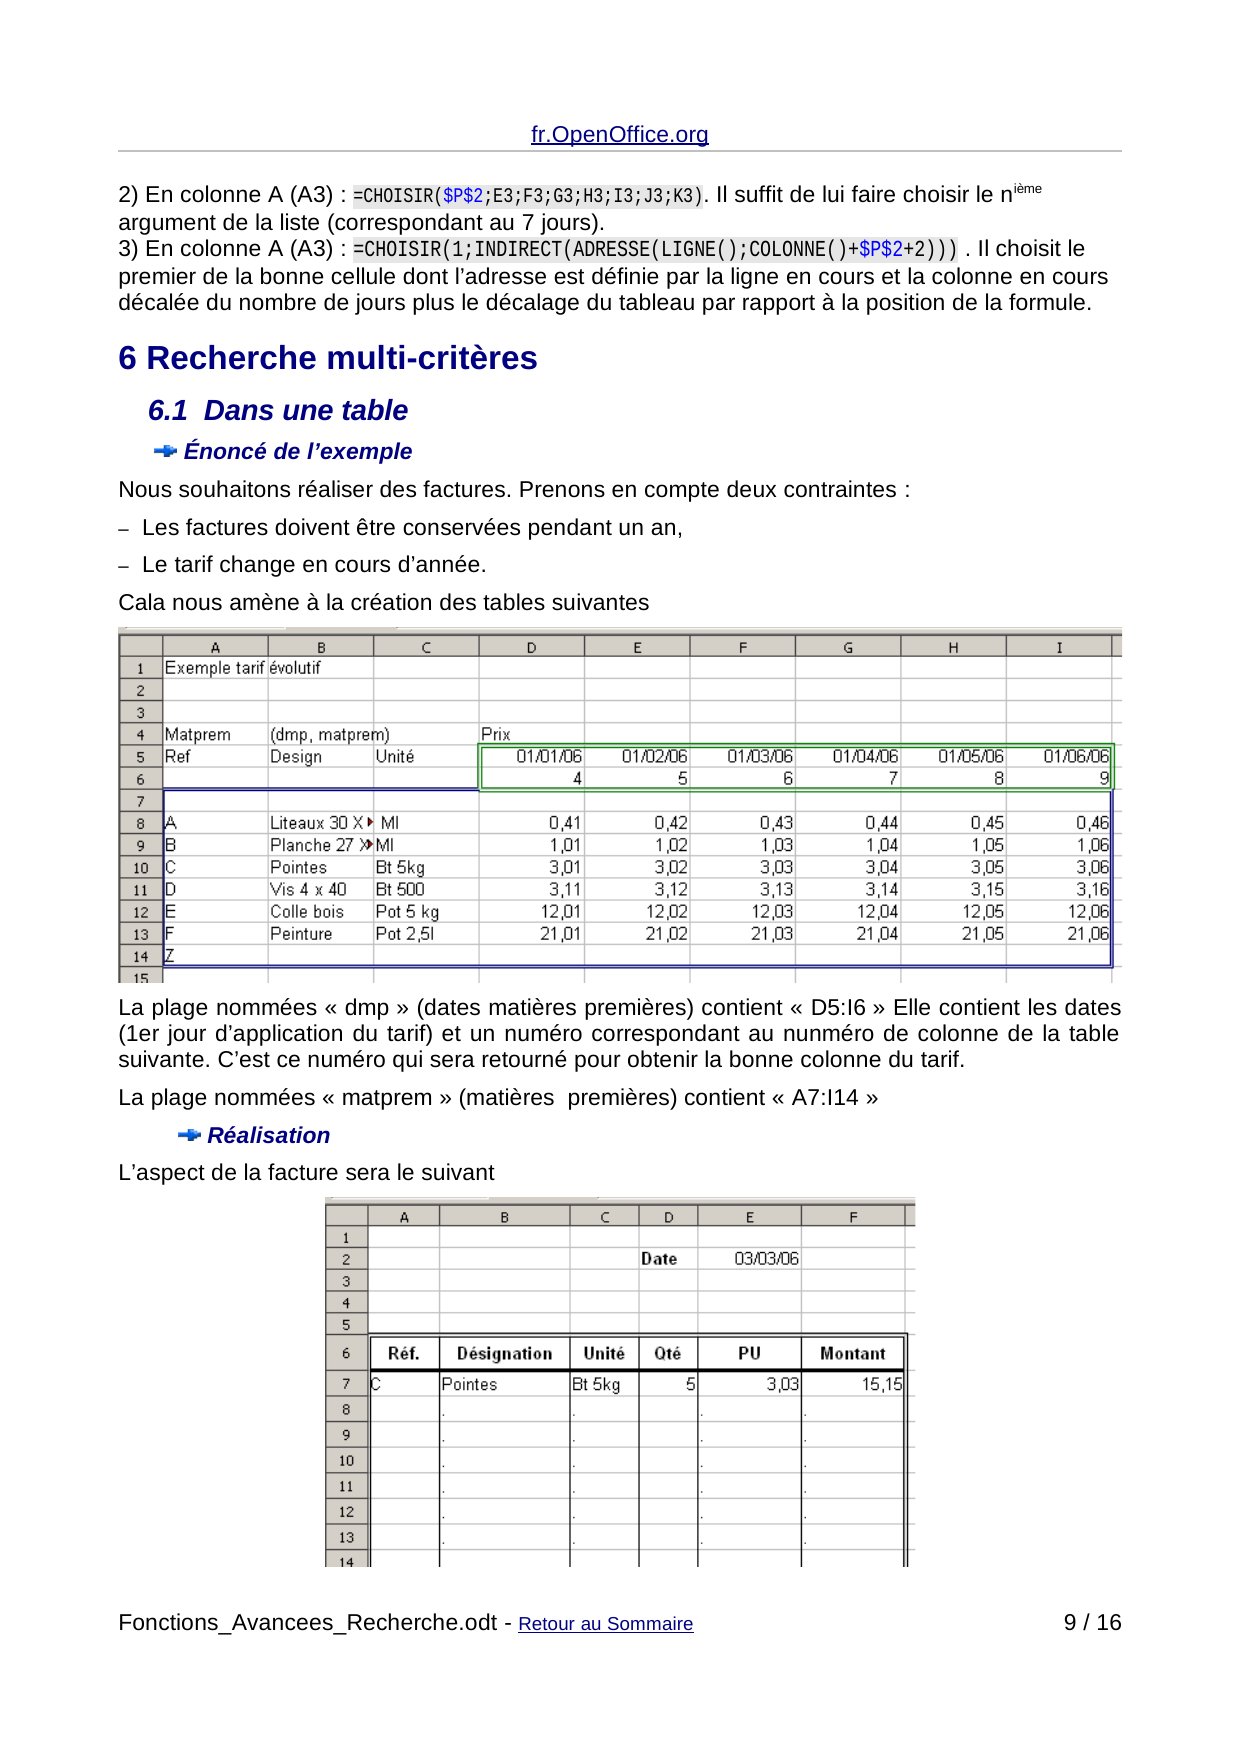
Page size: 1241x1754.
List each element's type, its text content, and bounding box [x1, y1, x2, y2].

text La plage nommées « matprem » (matières premières) contient « A7:I14 » [118, 1084, 1122, 1110]
text L’aspect de la facture sera le suivant [118, 1160, 1122, 1186]
subtitle Énoncé de l’exemple [153, 438, 1122, 464]
list Les factures doivent être conservées pendant un an, [118, 514, 1122, 540]
picture [178, 1129, 201, 1141]
picture [154, 445, 177, 457]
text Cala nous amène à la création des tables suivantes [118, 590, 1122, 616]
subtitle Réalisation [177, 1122, 1122, 1148]
text 3) En colonne A (A3) : =CHOISIR(1;INDIRECT(ADRESSE(LIGNE();COLONNE()+$P$2+2))) . Il choisit le premier de la bonne cellule dont l’adresse est définie par la ligne en cours et la colonne en cours décalée du nombre de jours plus le décalage du tableau par rapport à la position de la formule. [118, 235, 1122, 315]
text Nous souhaitons réaliser des factures. Prenons en compte deux contraintes : [118, 476, 1122, 502]
text 2) En colonne A (A3) : =CHOISIR($P$2;E3;F3;G3;H3;I3;J3;K3). Il suffit de lui faire choisir le nième argument de la liste (correspondant au 7 jours). [118, 182, 1122, 235]
picture [325, 1197, 916, 1567]
subtitle Dans une table [148, 394, 1122, 427]
subtitle Recherche multi-critères [118, 339, 1122, 376]
text La plage nommées « dmp » (dates matières premières) contient « D5:I6 » Elle contient les dates (1er jour d’application du tarif) et un numéro correspondant au nunméro de colonne de la table suivante. C’est ce numéro qui sera retourné pour obtenir la bonne colonne du tarif. [118, 994, 1122, 1072]
picture [118, 627, 1123, 983]
list Le tarif change en cours d’année. [118, 552, 1122, 578]
